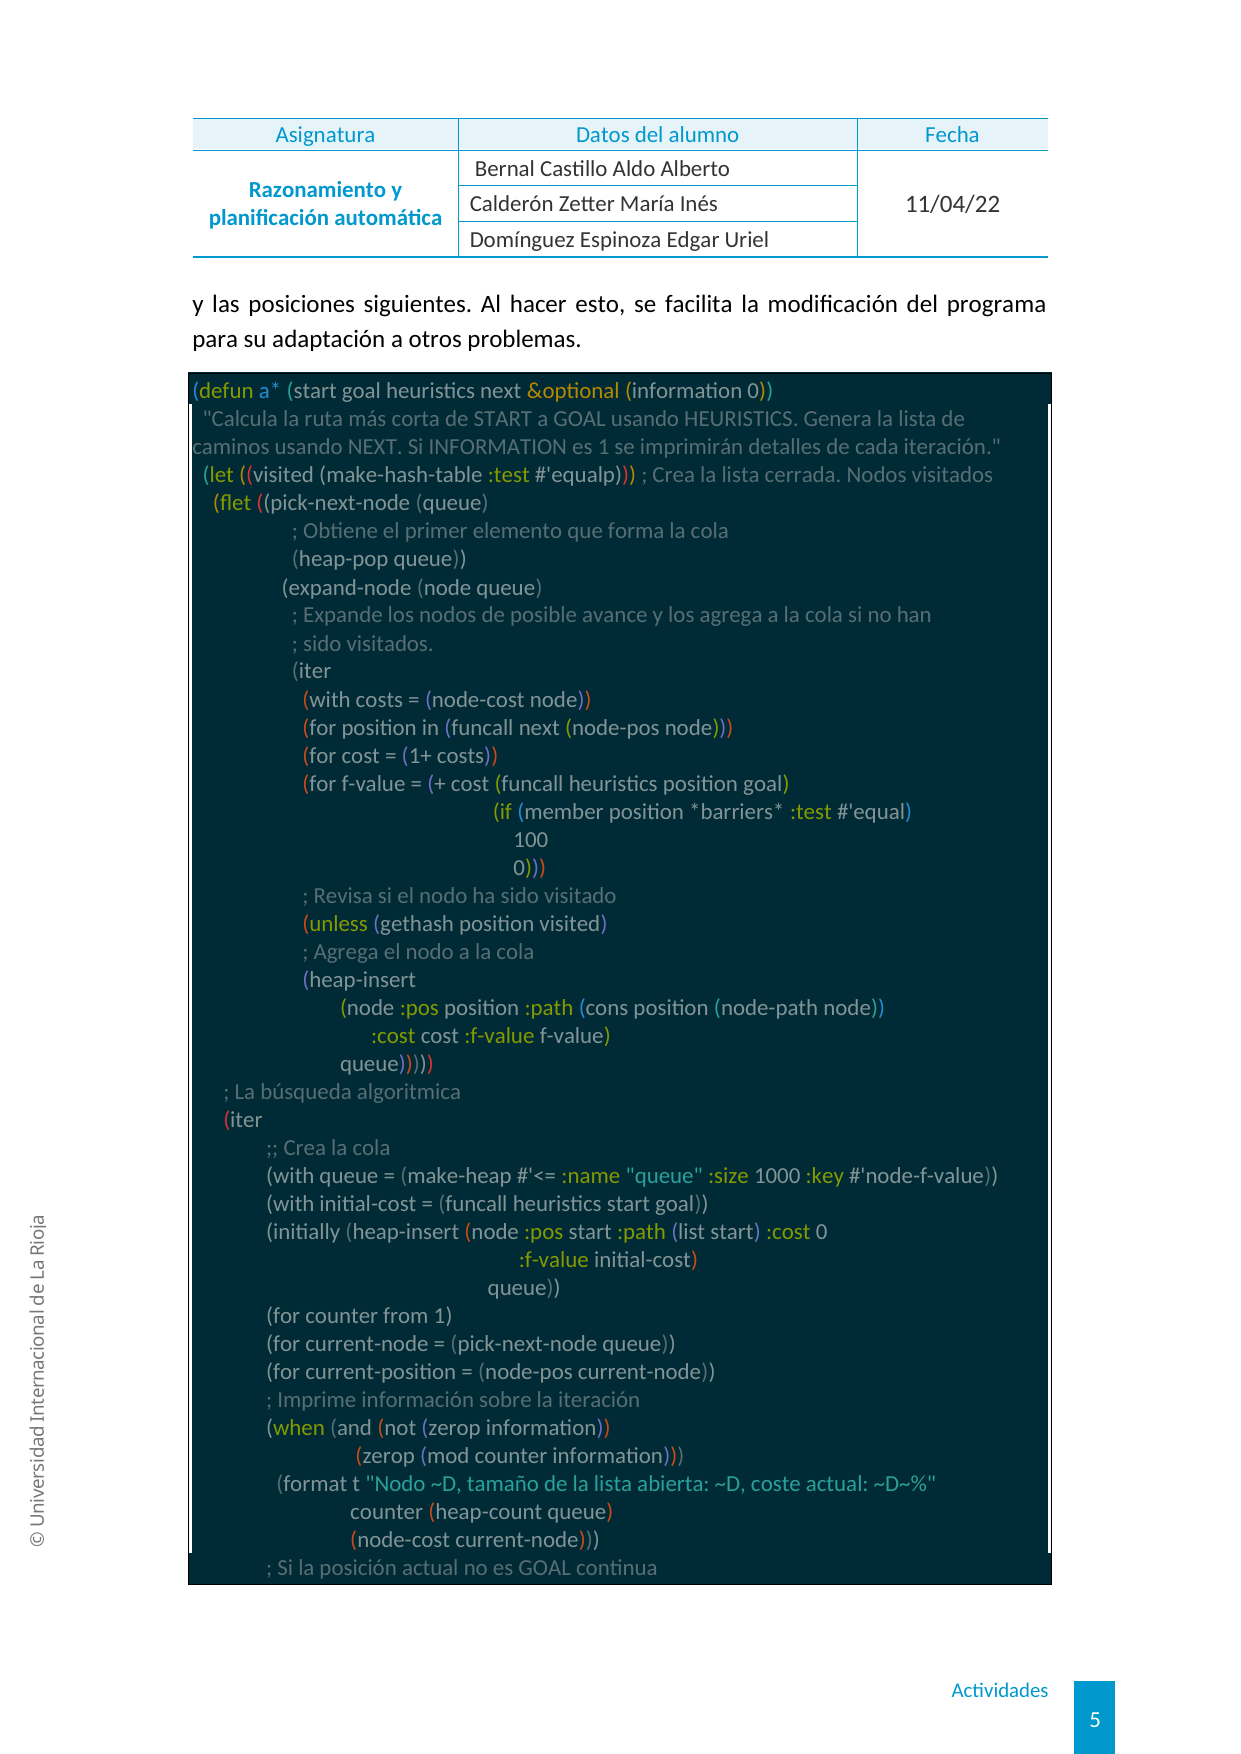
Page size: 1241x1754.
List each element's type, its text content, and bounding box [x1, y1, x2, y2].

text ; Revisa si el nodo ha sido visitado [192, 881, 1048, 909]
text "Calcula la ruta más corta de START a GOAL usando HEURISTICS. Genera la lista de caminos usando NEXT. Si INFORMATION es 1 se imprimirán detalles de cada iteración." [192, 404, 1048, 461]
text (zerop (mod counter information))) [192, 1441, 1048, 1469]
text (flet ((pick-next-node (queue) [192, 488, 1048, 517]
text ; La búsqueda algoritmica [192, 1077, 1048, 1105]
text (defun a* (start goal heuristics next &optional (information 0)) [189, 374, 1051, 404]
text counter (heap-count queue) [192, 1497, 1048, 1525]
text y las posiciones siguientes. Al hacer esto, se facilita la modificación del programa para su adaptación a otros problemas. [192, 288, 1048, 353]
text (format t "Nodo ~D, tamaño de la lista abierta: ~D, coste actual: ~D~%" [192, 1469, 1048, 1497]
text (for current-position = (node-pos current-node)) [192, 1357, 1048, 1385]
text (with queue = (make-heap #'<= :name "queue" :size 1000 :key #'node-f-value)) [192, 1161, 1048, 1189]
text ; sido visitados. [192, 629, 1048, 657]
text ;; Crea la cola [192, 1133, 1048, 1161]
text 100 [192, 825, 1048, 853]
text (for position in (funcall next (node-pos node))) [192, 713, 1048, 741]
text (with initial-cost = (funcall heuristics start goal)) [192, 1189, 1048, 1217]
text (if (member position *barriers* :test #'equal) [192, 797, 1048, 825]
text (heap-pop queue)) [192, 544, 1048, 573]
text ; Imprime información sobre la iteración [192, 1385, 1048, 1413]
text ; Obtiene el primer elemento que forma la cola [192, 517, 1048, 544]
text (when (and (not (zerop information)) [192, 1413, 1048, 1441]
text (with costs = (node-cost node)) [192, 685, 1048, 713]
text (let ((visited (make-hash-table :test #'equalp))) ; Crea la lista cerrada. Nodos visitados [192, 461, 1048, 488]
text (iter [192, 657, 1048, 685]
text © Universidad Internacional de La Rioja (UNIR) [24, 1196, 46, 1582]
text ; Expande los nodos de posible avance y los agrega a la cola si no han [192, 601, 1048, 629]
text (node :pos position :path (cons position (node-path node)) [192, 993, 1048, 1021]
text (unless (gethash position visited) [192, 909, 1048, 937]
text ; Agrega el nodo a la cola [192, 937, 1048, 965]
text (for current-node = (pick-next-node queue)) [192, 1329, 1048, 1357]
text (initially (heap-insert (node :pos start :path (list start) :cost 0 [192, 1217, 1048, 1245]
text (iter [192, 1105, 1048, 1133]
text (heap-insert [192, 965, 1048, 993]
text (for f-value = (+ cost (funcall heuristics position goal) [192, 769, 1048, 797]
text 0))) [192, 853, 1048, 881]
text (for counter from 1) [192, 1301, 1048, 1329]
text (expand-node (node queue) [192, 573, 1048, 601]
text :cost cost :f-value f-value) [192, 1021, 1048, 1049]
text (node-cost current-node))) [192, 1525, 1048, 1549]
text queue))))) [192, 1049, 1048, 1077]
text (for cost = (1+ costs)) [192, 741, 1048, 769]
text ; Si la posición actual no es GOAL continua [189, 1549, 1051, 1584]
text :f-value initial-cost) [192, 1245, 1048, 1273]
text queue)) [192, 1273, 1048, 1301]
